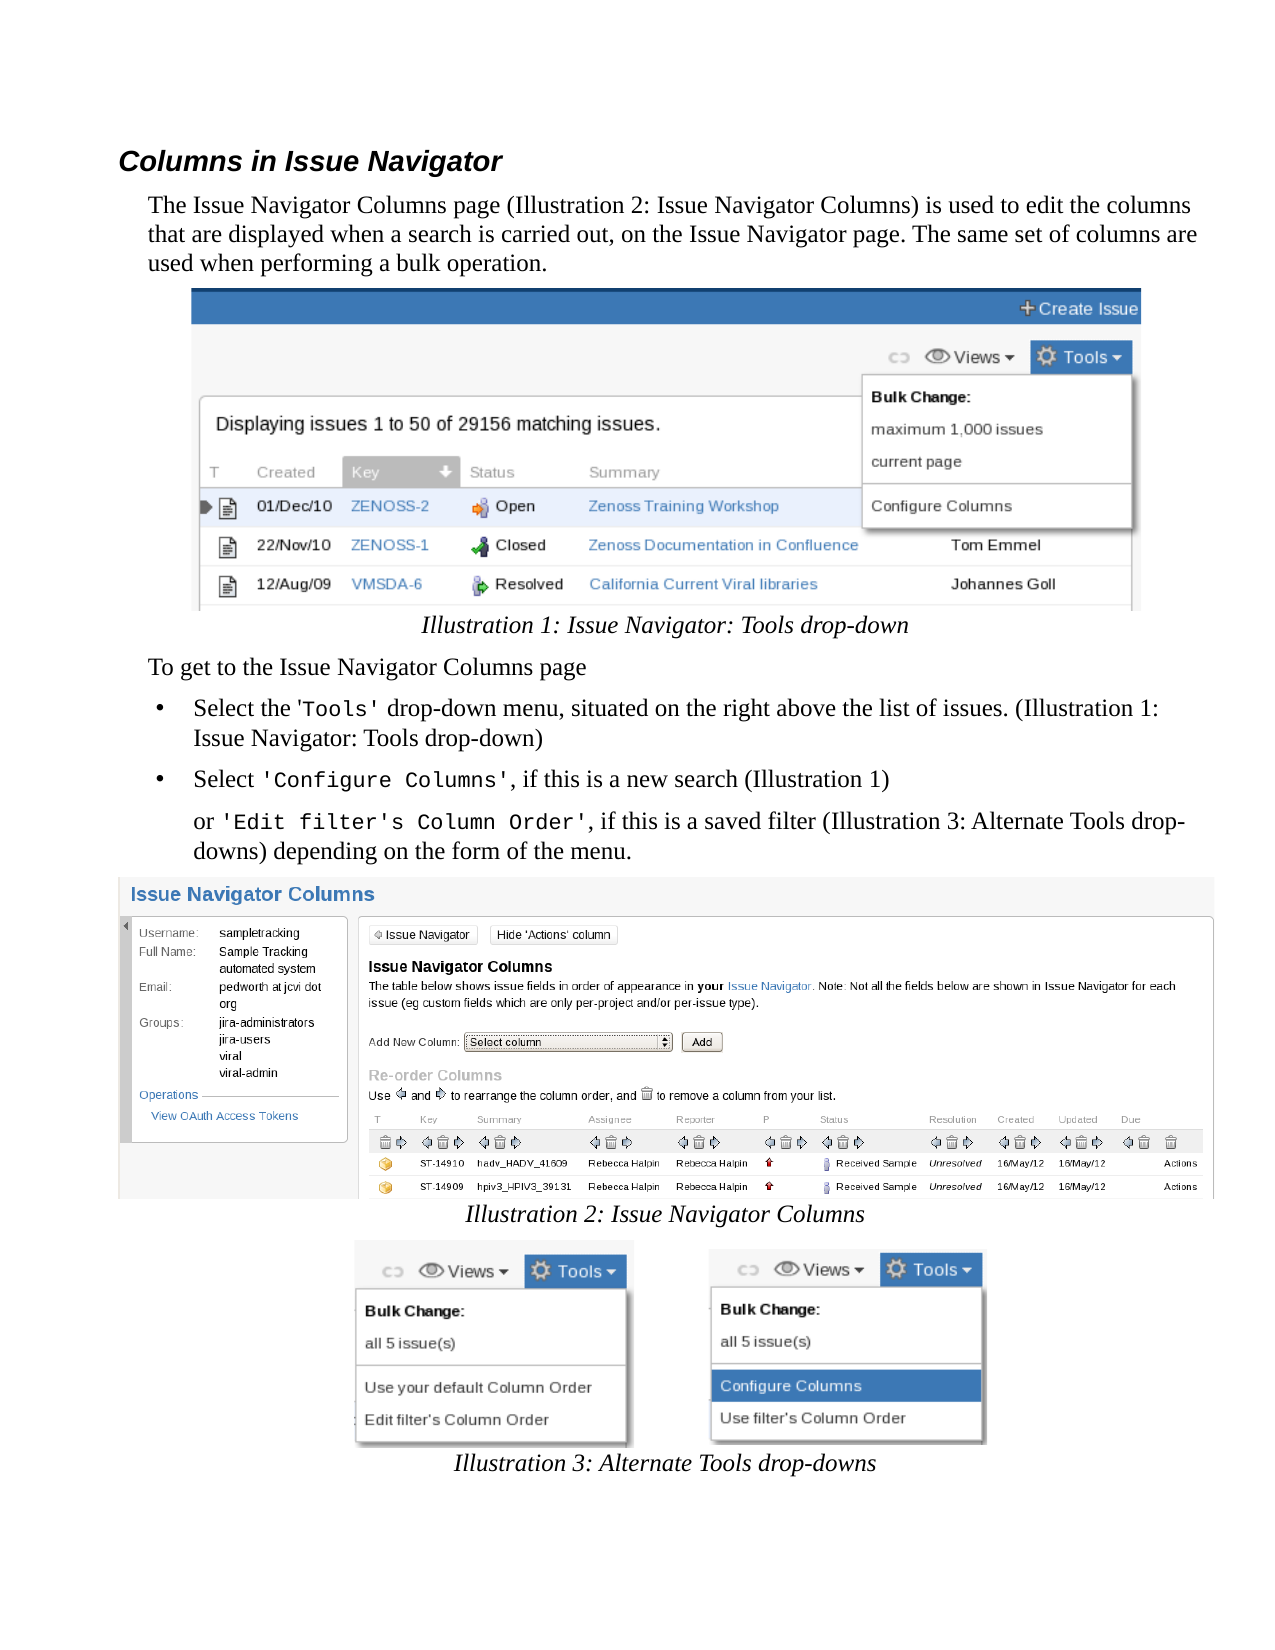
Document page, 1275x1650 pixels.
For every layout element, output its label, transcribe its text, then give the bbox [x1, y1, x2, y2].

picture [191, 288, 1142, 611]
picture [118, 877, 1215, 1199]
picture [708, 1249, 988, 1445]
table_cell Illustration 1: Issue Navigator: Tools drop-down [118, 289, 1214, 652]
picture [354, 1240, 635, 1448]
table_header Columns in Issue Navigator The Issue Navigator Columns page (Illustration 2: Issue Navigator Columns) is used to edit the columns that are displayed when a search is carried out, on the Issue Navigator page. The same set of columns are used when performing a bulk operation. [118, 119, 1214, 289]
table_cell Illustration 3: Alternate Tools drop-downs [118, 1240, 1214, 1489]
table_cell To get to the Issue Navigator Columns page Select the 'Tools' drop-down menu, situated on the right above the list of issues. (Illustration 1: Issue Navigator: Tools drop-down) Select 'Configure Columns', if this is a new search (Illustration 1) or 'Edit filter's Column Order', if this is a saved filter (Illustration 3: Alternate Tools drop-downs) depending on the form of the menu. [118, 652, 1214, 877]
table_cell Illustration 2: Issue Navigator Columns [118, 1199, 1214, 1240]
